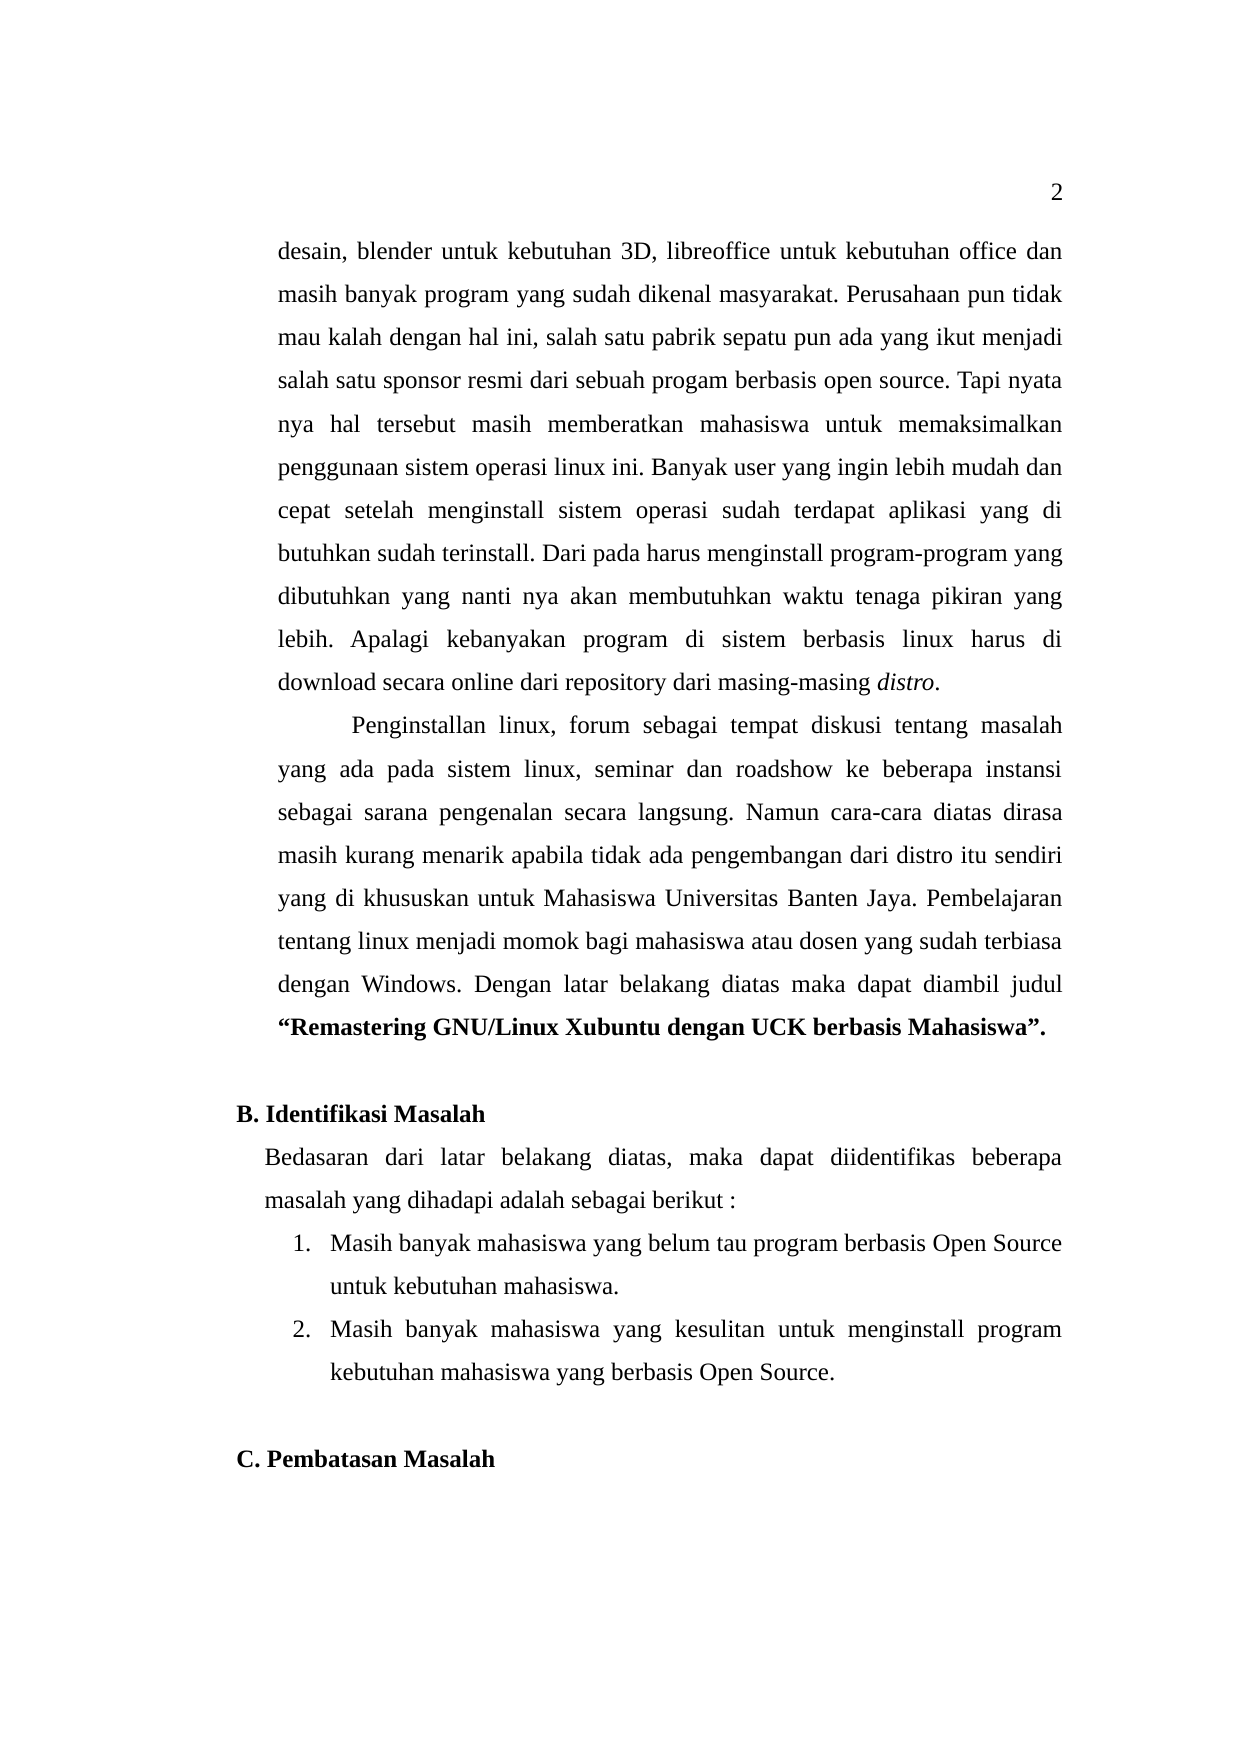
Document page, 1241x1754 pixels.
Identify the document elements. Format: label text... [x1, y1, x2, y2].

list B. Identifikasi Masalah [236, 1099, 1063, 1127]
list 2. Masih banyak mahasiswa yang kesulitan untuk menginstall program kebutuhan mahasiswa yang berbasis Open Source. [292, 1314, 1063, 1386]
list Penginstallan linux, forum sebagai tempat diskusi tentang masalah yang ada pada sistem linux, seminar dan roadshow ke beberapa instansi sebagai sarana pengenalan secara langsung. Namun cara-cara diatas dirasa masih kurang menarik apabila tidak ada pengembangan dari distro itu sendiri yang di khususkan untuk Mahasiswa Universitas Banten Jaya. Pembelajaran tentang linux menjadi momok bagi mahasiswa atau dosen yang sudah terbiasa dengan Windows. Dengan latar belakang diatas maka dapat diambil judul “Remastering GNU/Linux Xubuntu dengan UCK berbasis Mahasiswa”. [278, 711, 1063, 1041]
list C. Pembatasan Masalah [236, 1444, 1063, 1472]
list desain, blender untuk kebutuhan 3D, libreoffice untuk kebutuhan office dan masih banyak program yang sudah dikenal masyarakat. Perusahaan pun tidak mau kalah dengan hal ini, salah satu pabrik sepatu pun ada yang ikut menjadi salah satu sponsor resmi dari sebuah progam berbasis open source. Tapi nyata nya hal tersebut masih memberatkan mahasiswa untuk memaksimalkan penggunaan sistem operasi linux ini. Banyak user yang ingin lebih mudah dan cepat setelah menginstall sistem operasi sudah terdapat aplikasi yang di butuhkan sudah terinstall. Dari pada harus menginstall program-program yang dibutuhkan yang nanti nya akan membutuhkan waktu tenaga pikiran yang lebih. Apalagi kebanyakan program di sistem berbasis linux harus di download secara online dari repository dari masing-masing distro. [278, 236, 1063, 696]
list Bedasaran dari latar belakang diatas, maka dapat diidentifikas beberapa masalah yang dihadapi adalah sebagai berikut : [264, 1142, 1063, 1214]
list 1. Masih banyak mahasiswa yang belum tau program berbasis Open Source untuk kebutuhan mahasiswa. [292, 1228, 1063, 1300]
